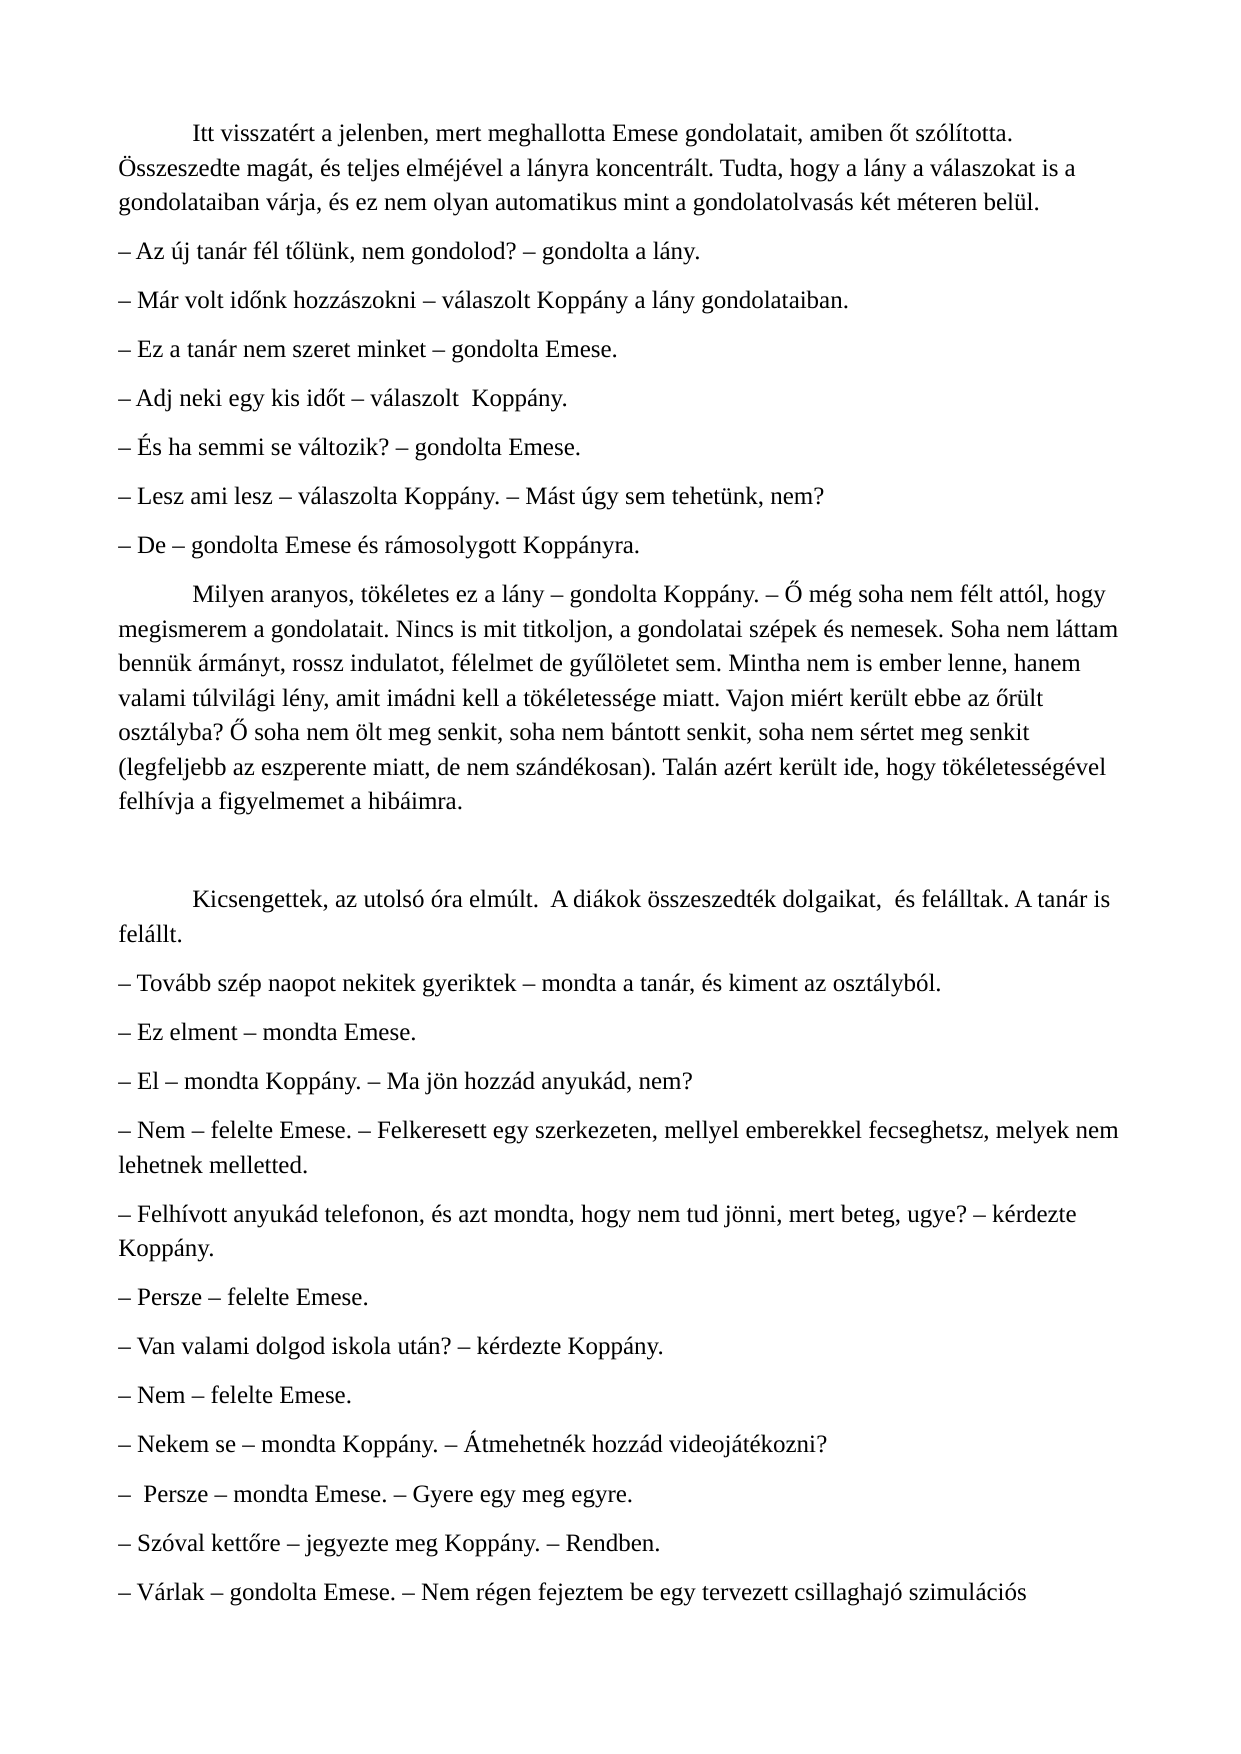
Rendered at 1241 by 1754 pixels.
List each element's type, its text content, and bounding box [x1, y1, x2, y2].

text – Adj neki egy kis időt – válaszolt Koppány. [118, 383, 1122, 412]
text – Nem – felelte Emese. [118, 1381, 1122, 1409]
text – De – gondolta Emese és rámosolygott Koppányra. [118, 531, 1122, 559]
text – Ez a tanár nem szeret minket – gondolta Emese. [118, 334, 1122, 363]
text – Ez elment – mondta Emese. [118, 1017, 1122, 1046]
text – Persze – mondta Emese. – Gyere egy meg egyre. [118, 1479, 1122, 1507]
text – El – mondta Koppány. – Ma jön hozzád anyukád, nem? [118, 1066, 1122, 1095]
text – Nekem se – mondta Koppány. – Átmehetnék hozzád videojátékozni? [118, 1429, 1122, 1458]
text – Van valami dolgod iskola után? – kérdezte Koppány. [118, 1331, 1122, 1360]
text – Persze – felelte Emese. [118, 1282, 1122, 1311]
text – Az új tanár fél tőlünk, nem gondolod? – gondolta a lány. [118, 236, 1122, 265]
text – Már volt időnk hozzászokni – válaszolt Koppány a lány gondolataiban. [118, 285, 1122, 314]
text – Felhívott anyukád telefonon, és azt mondta, hogy nem tud jönni, mert beteg, ugye? – kérdezte Koppány. [118, 1199, 1122, 1262]
text – Várlak – gondolta Emese. – Nem régen fejeztem be egy tervezett csillaghajó szimulációs [118, 1577, 1122, 1606]
text – Szóval kettőre – jegyezte meg Koppány. – Rendben. [118, 1528, 1122, 1556]
text – Lesz ami lesz – válaszolta Koppány. – Mást úgy sem tehetünk, nem? [118, 481, 1122, 510]
text Itt visszatért a jelenben, mert meghallotta Emese gondolatait, amiben őt szólította. Összeszedte magát, és teljes elméjével a lányra koncentrált. Tudta, hogy a lány a válaszokat is a gondolataiban várja, és ez nem olyan automatikus mint a gondolatolvasás két méteren belül. [118, 118, 1122, 216]
text Milyen aranyos, tökéletes ez a lány – gondolta Koppány. – Ő még soha nem félt attól, hogy megismerem a gondolatait. Nincs is mit titkoljon, a gondolatai szépek és nemesek. Soha nem láttam bennük ármányt, rossz indulatot, félelmet de gyűlöletet sem. Mintha nem is ember lenne, hanem valami túlvilági lény, amit imádni kell a tökéletessége miatt. Vajon miért került ebbe az őrült osztályba? Ő soha nem ölt meg senkit, soha nem bántott senkit, soha nem sértet meg senkit (legfeljebb az eszperente miatt, de nem szándékosan). Talán azért került ide, hogy tökéletességével felhívja a figyelmemet a hibáimra. [118, 579, 1122, 815]
text – Nem – felelte Emese. – Felkeresett egy szerkezeten, mellyel emberekkel fecseghetsz, melyek nem lehetnek melletted. [118, 1115, 1122, 1178]
text – És ha semmi se változik? – gondolta Emese. [118, 432, 1122, 461]
text – Tovább szép naopot nekitek gyeriktek – mondta a tanár, és kiment az osztályból. [118, 968, 1122, 997]
text Kicsengettek, az utolsó óra elmúlt. A diákok összeszedték dolgaikat, és felálltak. A tanár is felállt. [118, 884, 1122, 948]
